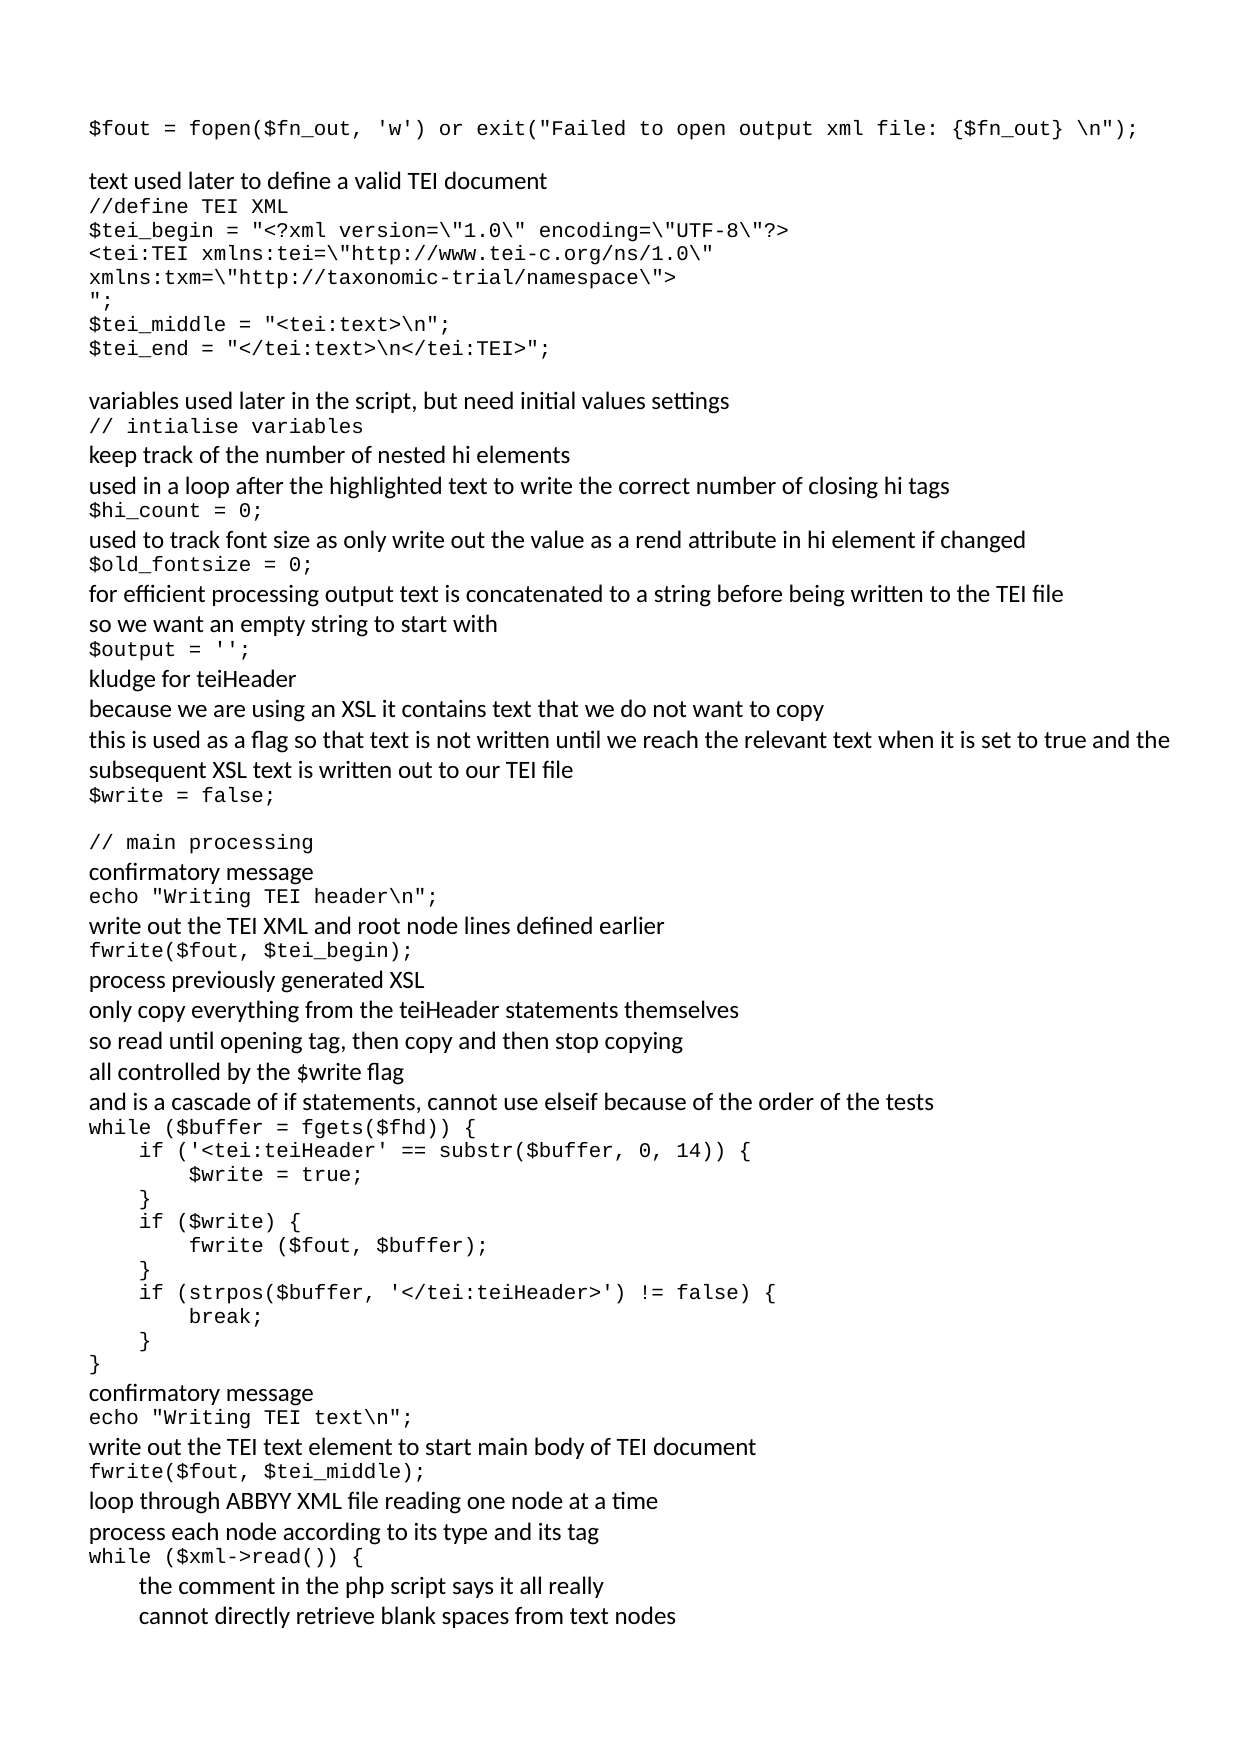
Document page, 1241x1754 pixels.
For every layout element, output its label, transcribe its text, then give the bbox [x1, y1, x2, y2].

text // main processing [88, 808, 1181, 856]
text while ($xml->read()) { the comment in the php script says it all really [88, 1546, 1181, 1600]
text fwrite($fout, $tei_middle); loop through ABBYY XML file reading one node at a time process each node according to its type and its tag [88, 1462, 1181, 1546]
text while ($buffer = fgets($fhd)) { if ('<tei:teiHeader' == substr($buffer, 0, 14)) { $write = true; } if ($write) { fwrite ($fout, $buffer); } if (strpos($buffer, '</tei:teiHeader>') != false) { break; } } confirmatory message [88, 1117, 1181, 1407]
text this is used as a flag so that text is not written until we reach the relevant text when it is set to true and the subsequent XSL text is written out to our TEI file [88, 724, 1181, 785]
text all controlled by the $write flag [88, 1056, 1181, 1086]
text confirmatory message echo "Writing TEI header\n"; [88, 856, 1181, 910]
text write out the TEI text element to start main body of TEI document [88, 1431, 1181, 1462]
text only copy everything from the teiHeader statements themselves [88, 995, 1181, 1025]
text used in a loop after the highlighted text to write the correct number of closing hi tags [88, 470, 1181, 500]
text echo "Writing TEI text\n"; [88, 1407, 1181, 1431]
text so we want an empty string to start with [88, 609, 1181, 639]
text so read until opening tag, then copy and then stop copying [88, 1025, 1181, 1056]
text fwrite($fout, $tei_begin); process previously generated XSL [88, 941, 1181, 995]
text write out the TEI XML and root node lines defined earlier [88, 910, 1181, 941]
text $hi_count = 0; used to track font size as only write out the value as a rend attribute in hi element if changed $old_fontsize = 0; for efficient processing output text is concatenated to a string before being written to the TEI file [88, 500, 1181, 609]
text cannot directly retrieve blank spaces from text nodes [88, 1600, 1181, 1631]
text and is a cascade of if statements, cannot use elseif because of the order of the tests [88, 1086, 1181, 1117]
text $fout = fopen($fn_out, 'w') or exit("Failed to open output xml file: {$fn_out} \n"); text used later to define a valid TEI document //define TEI XML $tei_begin = "<?xml version=\"1.0\" encoding=\"UTF-8\"?> <tei:TEI xmlns:tei=\"http://www.tei-c.org/ns/1.0\" xmlns:txm=\"http://taxonomic-trial/namespace\"> "; $tei_middle = "<tei:text>\n"; $tei_end = "</tei:text>\n</tei:TEI>"; variables used later in the script, but need initial values settings // intialise variables keep track of the number of nested hi elements [88, 118, 1181, 470]
text because we are using an XSL it contains text that we do not want to copy [88, 693, 1181, 724]
text $output = ''; kludge for teiHeader [88, 639, 1181, 693]
text $write = false; [88, 785, 1181, 808]
